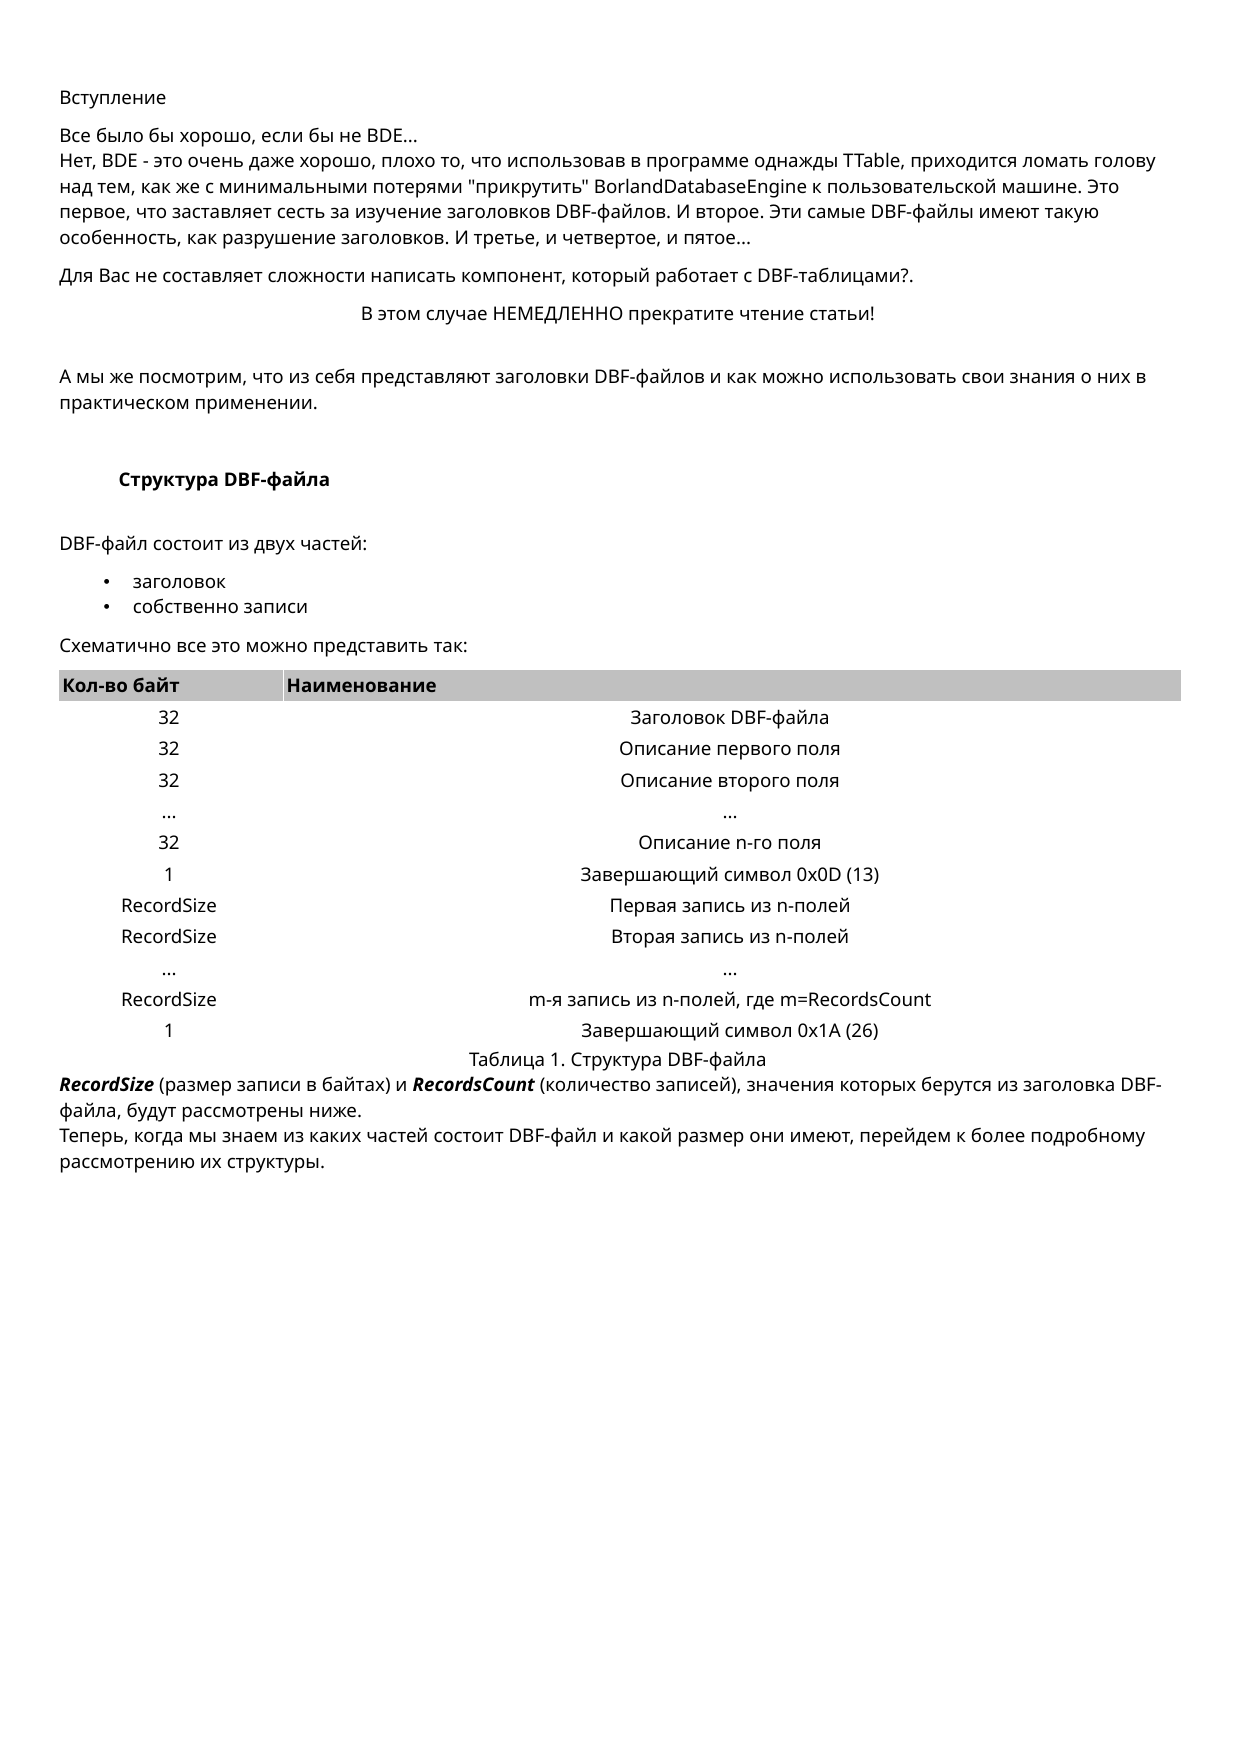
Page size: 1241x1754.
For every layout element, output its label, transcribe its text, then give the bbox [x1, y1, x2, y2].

text RecordSize (размер записи в байтах) и RecordsCount (количество записей), значения которых берутся из заголовка DBF-файла, будут рассмотрены ниже. Теперь, когда мы знаем из каких частей состоит DBF-файл и какой размер они имеют, перейдем к более подробному рассмотрению их структуры. [59, 1072, 1181, 1174]
table_cell 32 [59, 764, 283, 795]
text Таблица 1. Структура DBF-файла [59, 1046, 1181, 1072]
table_cell Вторая запись из n-полей [284, 921, 1181, 952]
table_header Наименование [284, 670, 1181, 701]
table_cell Заголовок DBF-файла [284, 701, 1181, 733]
table_cell ... [59, 795, 283, 827]
table_header Структура DBF-файла [59, 461, 394, 496]
text Для Вас не составляет сложности написать компонент, который работает с DBF-таблицами?. [59, 262, 1181, 288]
table_cell ... [284, 952, 1181, 983]
table_cell ... [59, 952, 283, 983]
table_cell 32 [59, 733, 283, 764]
subtitle Вступление [59, 84, 1181, 109]
table_cell Описание первого поля [284, 733, 1181, 764]
table_cell 1 [59, 858, 283, 889]
table_cell RecordSize [59, 889, 283, 921]
table_cell Завершающий символ 0x0D (13) [284, 858, 1181, 889]
table_cell 32 [59, 827, 283, 858]
text Все было бы хорошо, если бы не BDE... Нет, BDE - это очень даже хорошо, плохо то, что использовав в программе однажды TTable, приходится ломать голову над тем, как же с минимальными потерями "прикрутить" BorlandDatabaseEngine к пользовательской машине. Это первое, что заставляет сесть за изучение заголовков DBF-файлов. И второе. Эти самые DBF-файлы имеют такую особенность, как разрушение заголовков. И третье, и четвертое, и пятое... [59, 122, 1181, 250]
table_cell RecordSize [59, 921, 283, 952]
text А мы же посмотрим, что из себя представляют заголовки DBF-файлов и как можно использовать свои знания о них в практическом применении. [59, 338, 1181, 415]
table_cell m-я запись из n-полей, где m=RecordsCount [284, 984, 1181, 1015]
table_cell Завершающий символ 0x1A (26) [284, 1015, 1181, 1046]
text DBF-файл состоит из двух частей: [59, 530, 1181, 556]
table_cell Первая запись из n-полей [284, 889, 1181, 921]
table_header Кол-во байт [59, 670, 283, 701]
table_cell 1 [59, 1015, 283, 1046]
table_cell ... [284, 795, 1181, 827]
text В этом случае НЕМЕДЛЕННО прекратите чтение статьи! [59, 300, 1181, 326]
list собственно записи [103, 594, 1181, 619]
table_cell Описание второго поля [284, 764, 1181, 795]
list заголовок [103, 568, 1181, 594]
table_cell RecordSize [59, 984, 283, 1015]
text Схематично все это можно представить так: [59, 632, 1181, 657]
table_cell 32 [59, 701, 283, 733]
table_cell Описание n-го поля [284, 827, 1181, 858]
